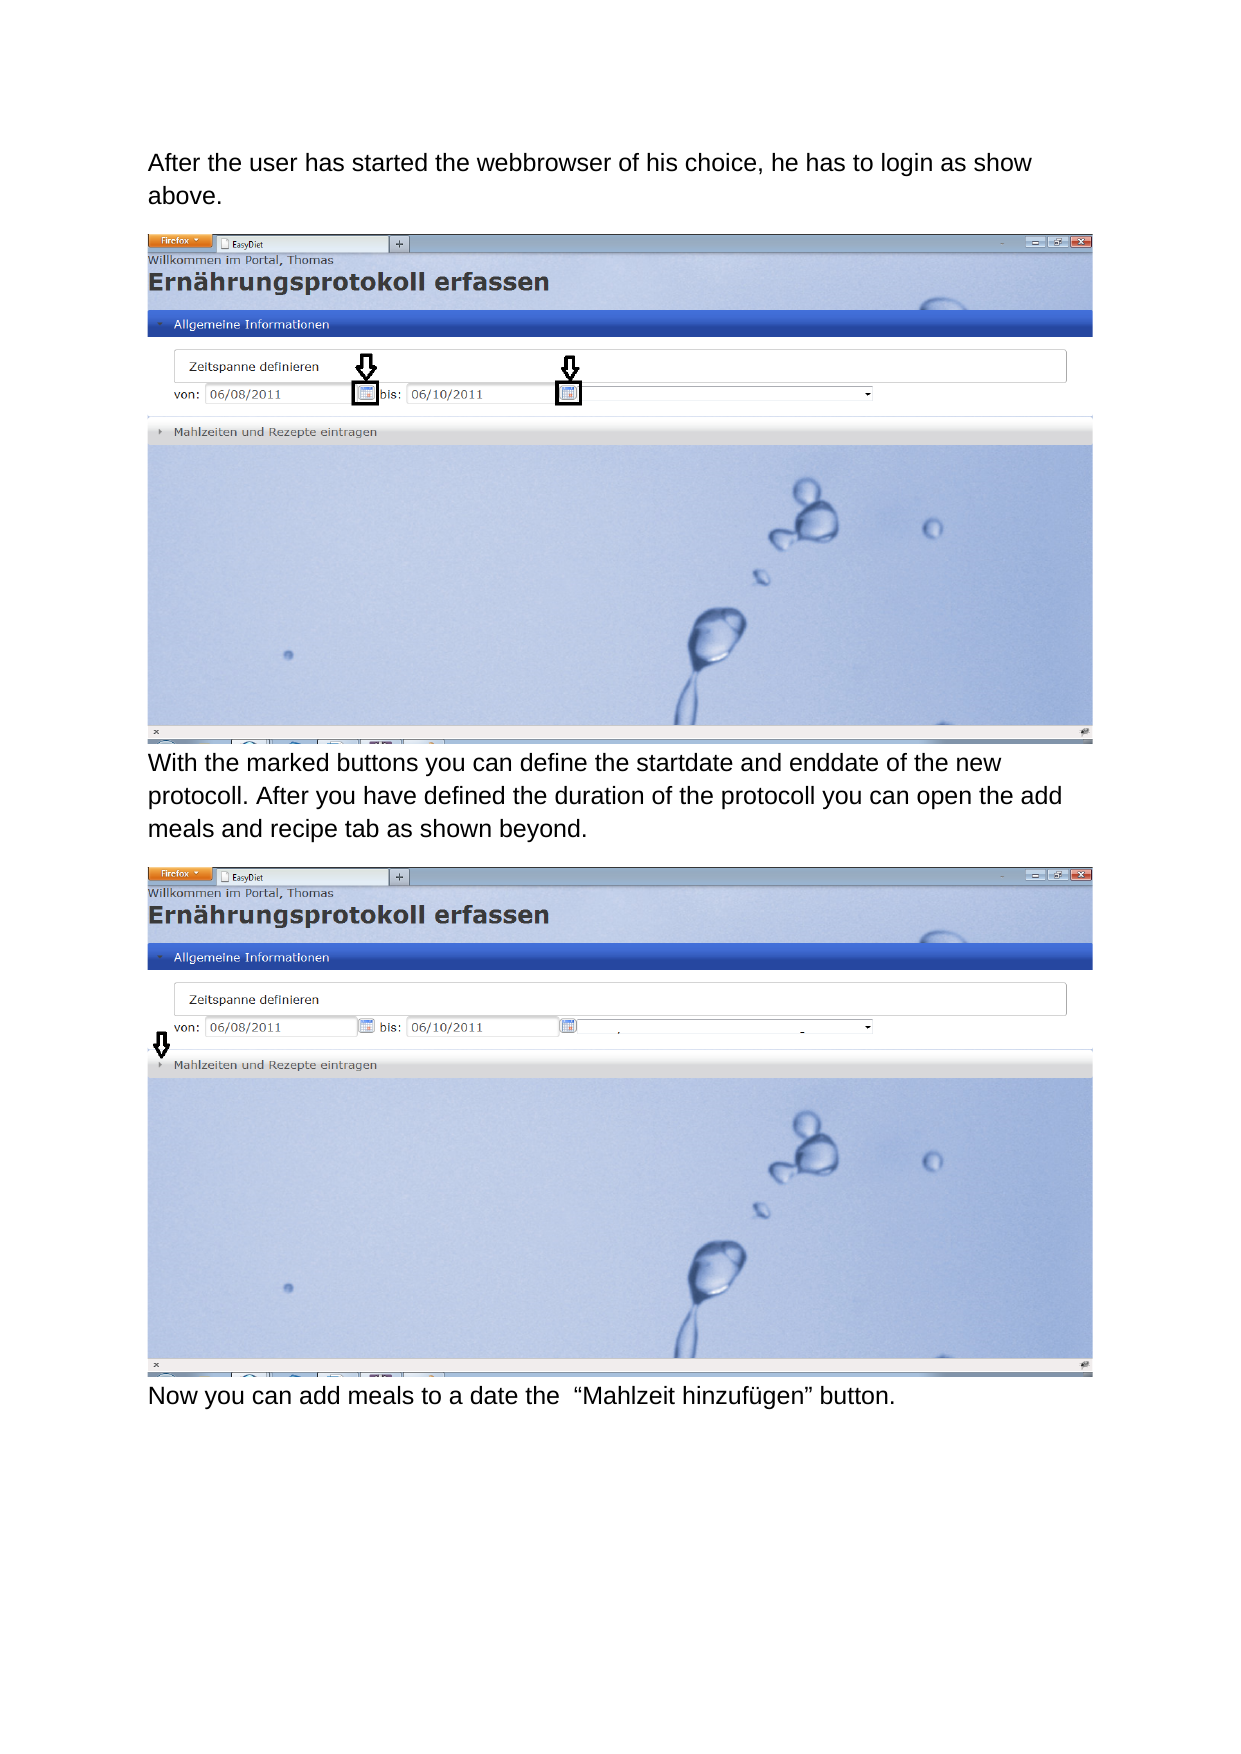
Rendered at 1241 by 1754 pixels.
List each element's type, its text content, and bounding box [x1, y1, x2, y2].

picture [147, 867, 1093, 1377]
text After the user has started the webbrowser of his choice, he has to login as show above. [148, 148, 1093, 209]
text With the marked buttons you can define the startdate and enddate of the new protocoll. After you have defined the duration of the protocoll you can open the add meals and recipe tab as shown beyond. [148, 744, 1093, 843]
text Now you can add meals to a date the “Mahlzeit hinzufügen” button. [148, 1377, 1093, 1410]
picture [147, 234, 1093, 744]
